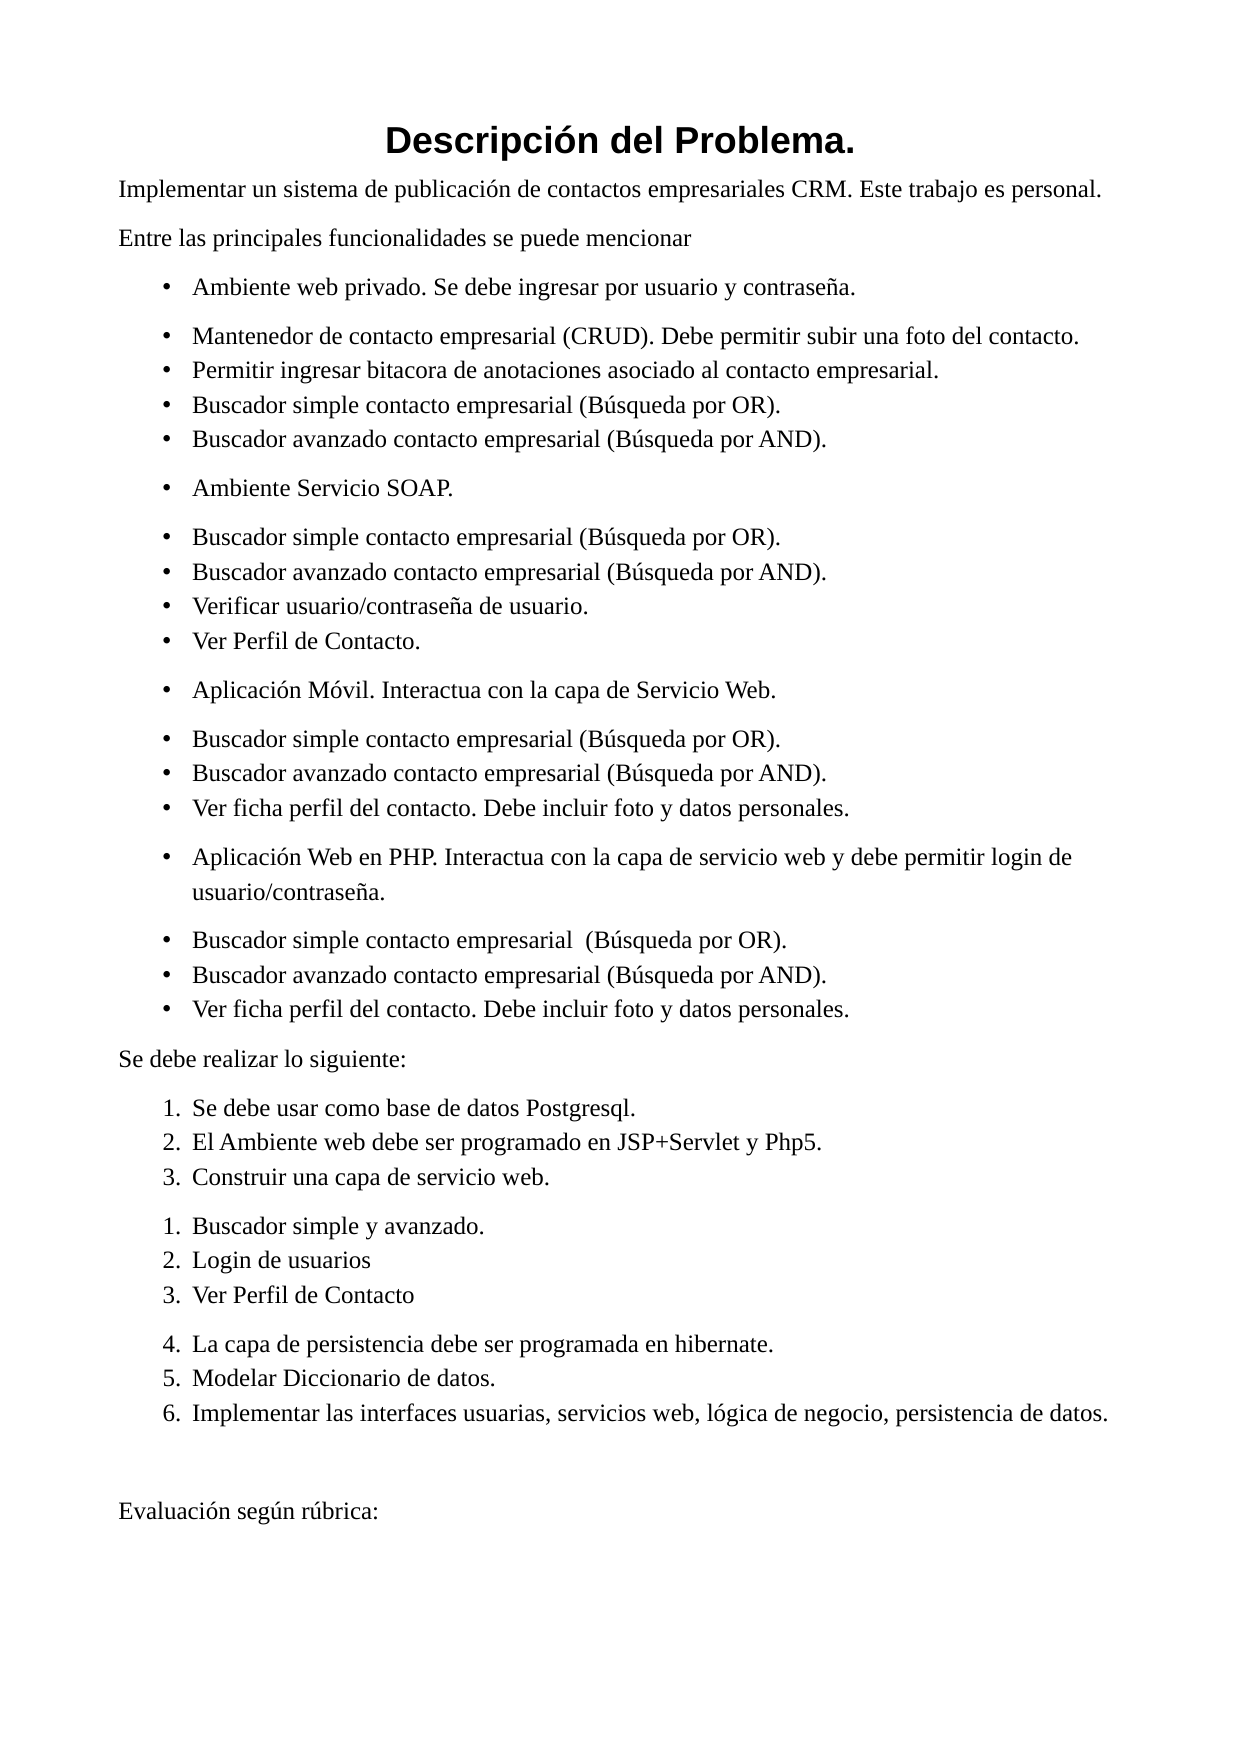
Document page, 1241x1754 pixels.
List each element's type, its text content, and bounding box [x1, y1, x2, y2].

list El Ambiente web debe ser programado en JSP+Servlet y Php5. [162, 1127, 1122, 1156]
list Buscador avanzado contacto empresarial (Búsqueda por AND). [162, 557, 1122, 586]
list Implementar las interfaces usuarias, servicios web, lógica de negocio, persistencia de datos. [162, 1398, 1122, 1426]
list Buscador simple contacto empresarial (Búsqueda por OR). [162, 926, 1122, 954]
list Buscador avanzado contacto empresarial (Búsqueda por AND). [162, 960, 1122, 989]
list Verificar usuario/contraseña de usuario. [162, 591, 1122, 620]
list Ambiente web privado. Se debe ingresar por usuario y contraseña. [162, 272, 1122, 301]
list Permitir ingresar bitacora de anotaciones asociado al contacto empresarial. [162, 355, 1122, 384]
list Buscador avanzado contacto empresarial (Búsqueda por AND). [162, 758, 1122, 787]
list Aplicación Web en PHP. Interactua con la capa de servicio web y debe permitir login de usuario/contraseña. [162, 842, 1122, 905]
list La capa de persistencia debe ser programada en hibernate. [162, 1329, 1122, 1357]
list Construir una capa de servicio web. [162, 1162, 1122, 1190]
list Ambiente Servicio SOAP. [162, 473, 1122, 502]
list Aplicación Móvil. Interactua con la capa de Servicio Web. [162, 675, 1122, 704]
list Buscador simple contacto empresarial (Búsqueda por OR). [162, 724, 1122, 753]
list Buscador simple contacto empresarial (Búsqueda por OR). [162, 522, 1122, 551]
list Ver Perfil de Contacto. [162, 626, 1122, 655]
list Mantenedor de contacto empresarial (CRUD). Debe permitir subir una foto del contacto. [162, 321, 1122, 350]
list Buscador avanzado contacto empresarial (Búsqueda por AND). [162, 424, 1122, 453]
text Evaluación según rúbrica: [118, 1496, 1122, 1524]
list Login de usuarios [162, 1245, 1122, 1274]
text Implementar un sistema de publicación de contactos empresariales CRM. Este trabajo es personal. [118, 174, 1122, 202]
list Ver ficha perfil del contacto. Debe incluir foto y datos personales. [162, 994, 1122, 1023]
list Modelar Diccionario de datos. [162, 1363, 1122, 1392]
list Buscador simple y avanzado. [162, 1211, 1122, 1239]
list Ver Perfil de Contacto [162, 1280, 1122, 1308]
text Entre las principales funcionalidades se puede mencionar [118, 223, 1122, 252]
title Descripción del Problema. [118, 118, 1122, 161]
list Buscador simple contacto empresarial (Búsqueda por OR). [162, 390, 1122, 419]
list Ver ficha perfil del contacto. Debe incluir foto y datos personales. [162, 793, 1122, 822]
list Se debe usar como base de datos Postgresql. [162, 1093, 1122, 1121]
text Se debe realizar lo siguiente: [118, 1044, 1122, 1072]
